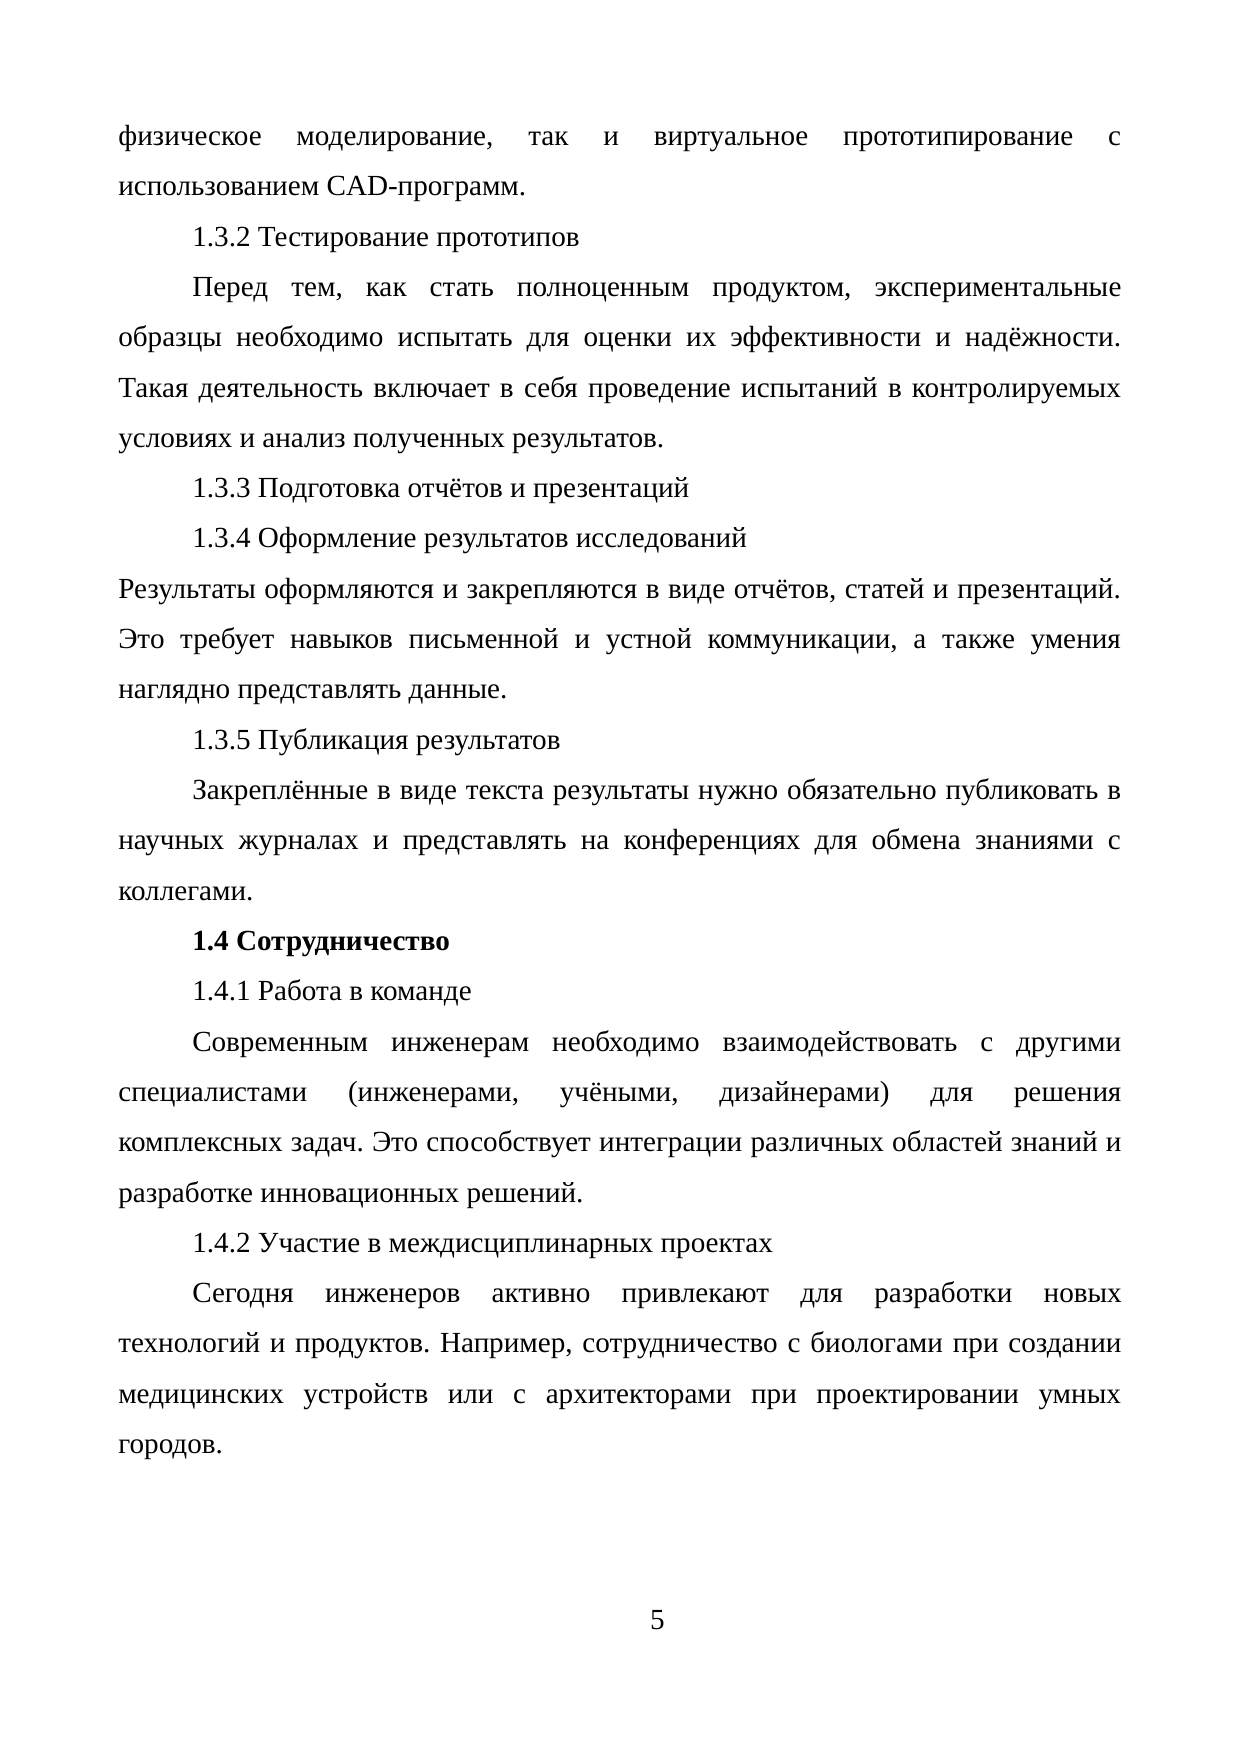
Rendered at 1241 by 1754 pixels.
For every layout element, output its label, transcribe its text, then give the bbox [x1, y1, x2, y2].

subtitle Тестирование прототипов [118, 219, 1122, 252]
text Результаты оформляются и закрепляются в виде отчётов, статей и презентаций. Это требует навыков письменной и устной коммуникации, а также умения наглядно представлять данные. [118, 571, 1122, 705]
text физическое моделирование, так и виртуальное прототипирование с использованием CAD-программ. [118, 118, 1122, 202]
subtitle Сотрудничество [118, 923, 1122, 957]
subtitle Оформление результатов исследований [118, 521, 1122, 554]
text Современным инженерам необходимо взаимодействовать с другими специалистами (инженерами, учёными, дизайнерами) для решения комплексных задач. Это способствует интеграции различных областей знаний и разработке инновационных решений. [118, 1024, 1122, 1208]
subtitle Подготовка отчётов и презентаций [118, 470, 1122, 504]
text Сегодня инженеров активно привлекают для разработки новых технологий и продуктов. Например, сотрудничество с биологами при создании медицинских устройств или с архитекторами при проектировании умных городов. [118, 1275, 1122, 1460]
text Перед тем, как стать полноценным продуктом, экспериментальные образцы необходимо испытать для оценки их эффективности и надёжности. Такая деятельность включает в себя проведение испытаний в контролируемых условиях и анализ полученных результатов. [118, 269, 1122, 453]
text Закреплённые в виде текста результаты нужно обязательно публиковать в научных журналах и представлять на конференциях для обмена знаниями с коллегами. [118, 772, 1122, 906]
subtitle Работа в команде [118, 973, 1122, 1007]
subtitle Участие в междисциплинарных проектах [118, 1225, 1122, 1258]
subtitle Публикация результатов [118, 722, 1122, 755]
